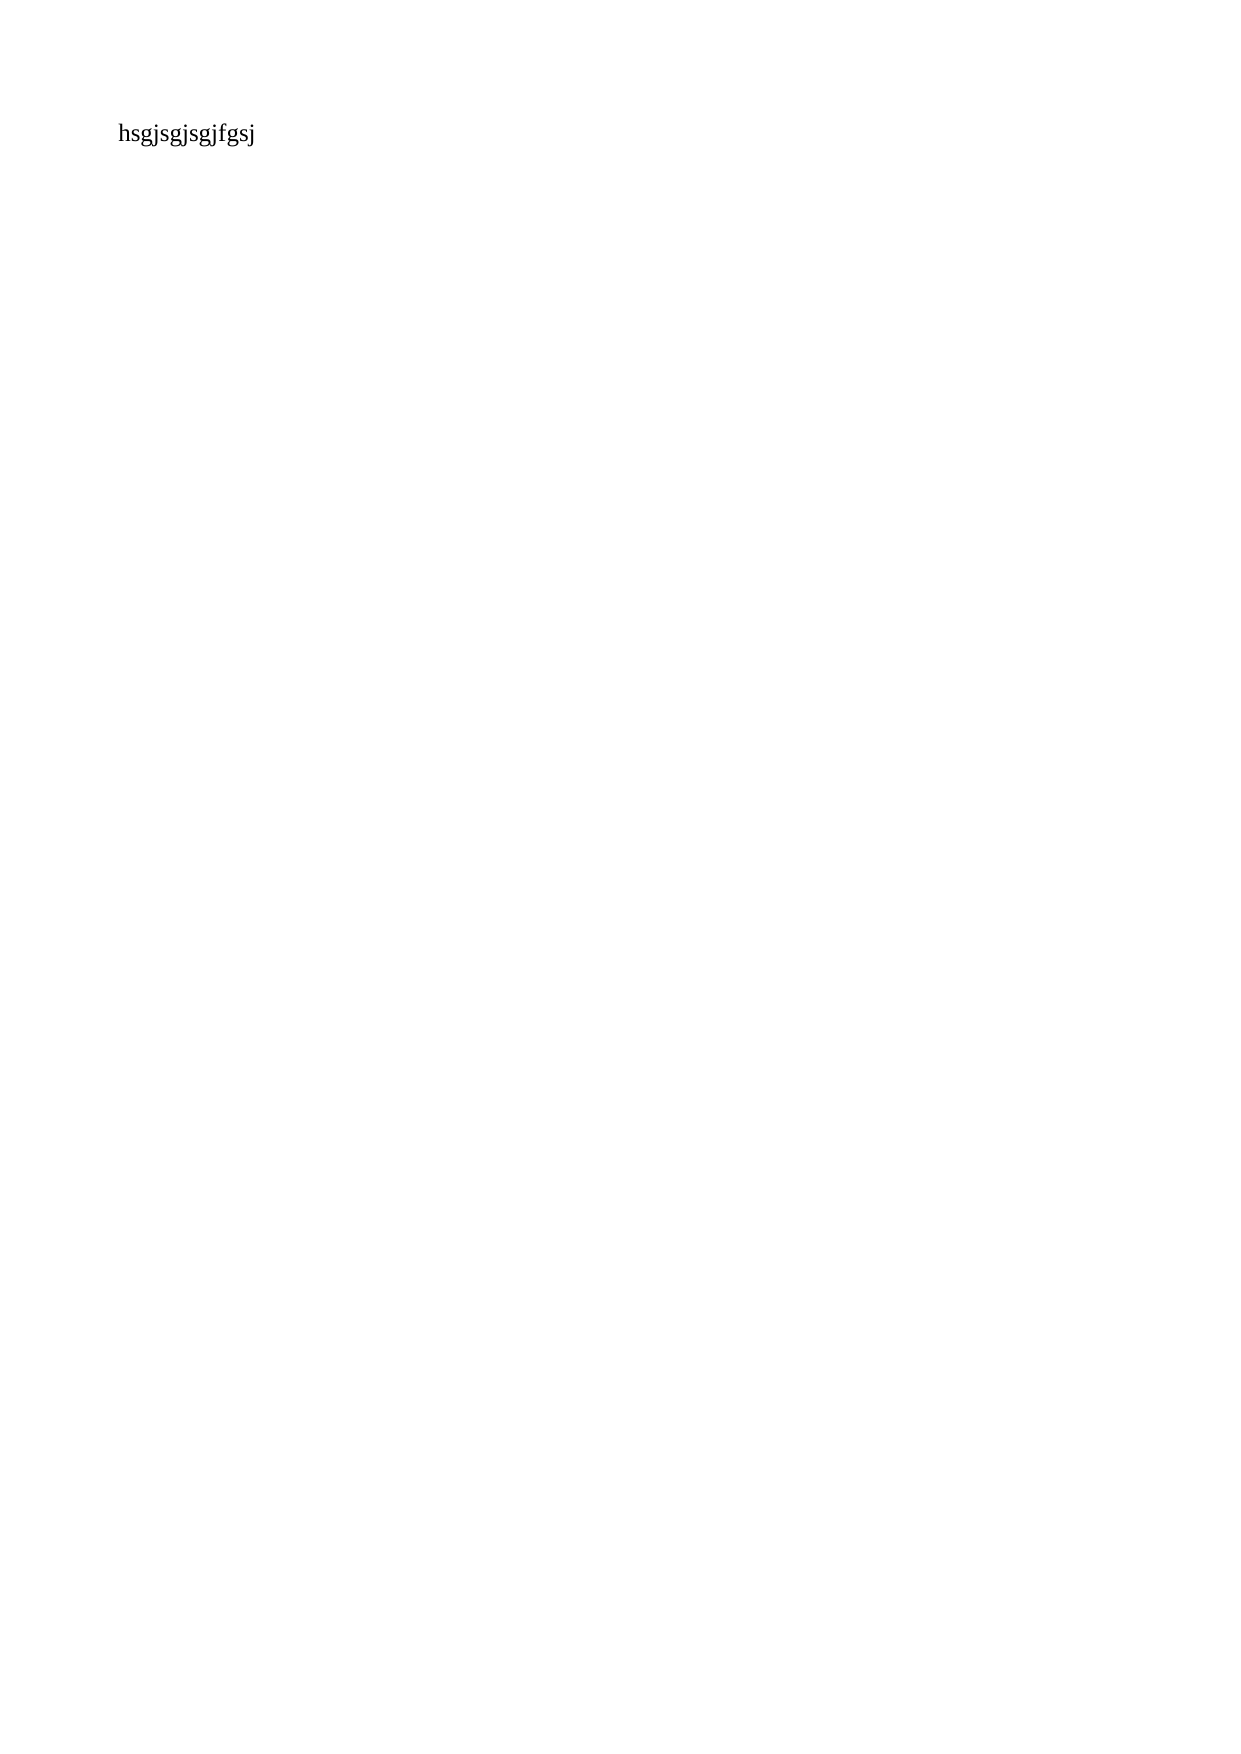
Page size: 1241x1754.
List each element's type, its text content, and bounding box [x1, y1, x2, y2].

text hsgjsgjsgjfgsj [118, 118, 1122, 147]
